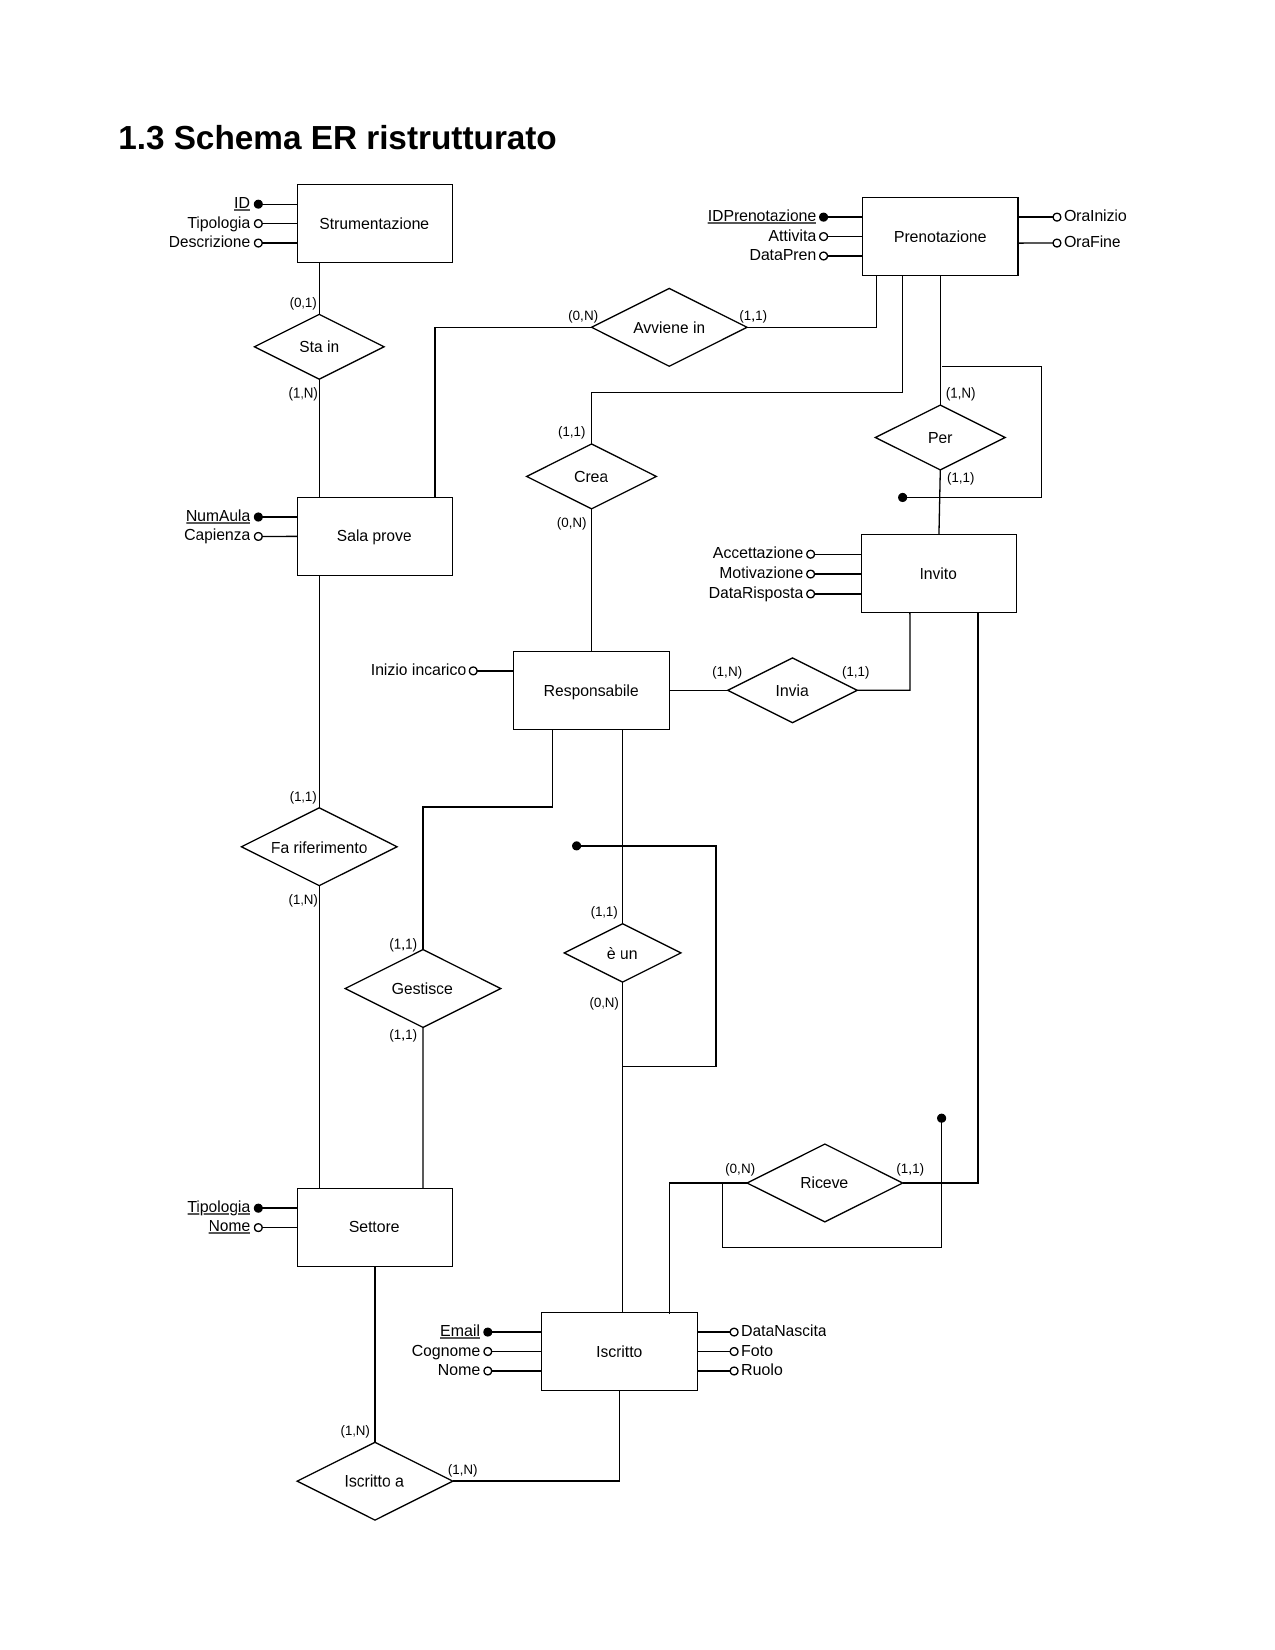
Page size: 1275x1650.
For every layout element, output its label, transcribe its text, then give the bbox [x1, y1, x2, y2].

subtitle 1.3 Schema ER ristrutturato [118, 118, 1157, 157]
